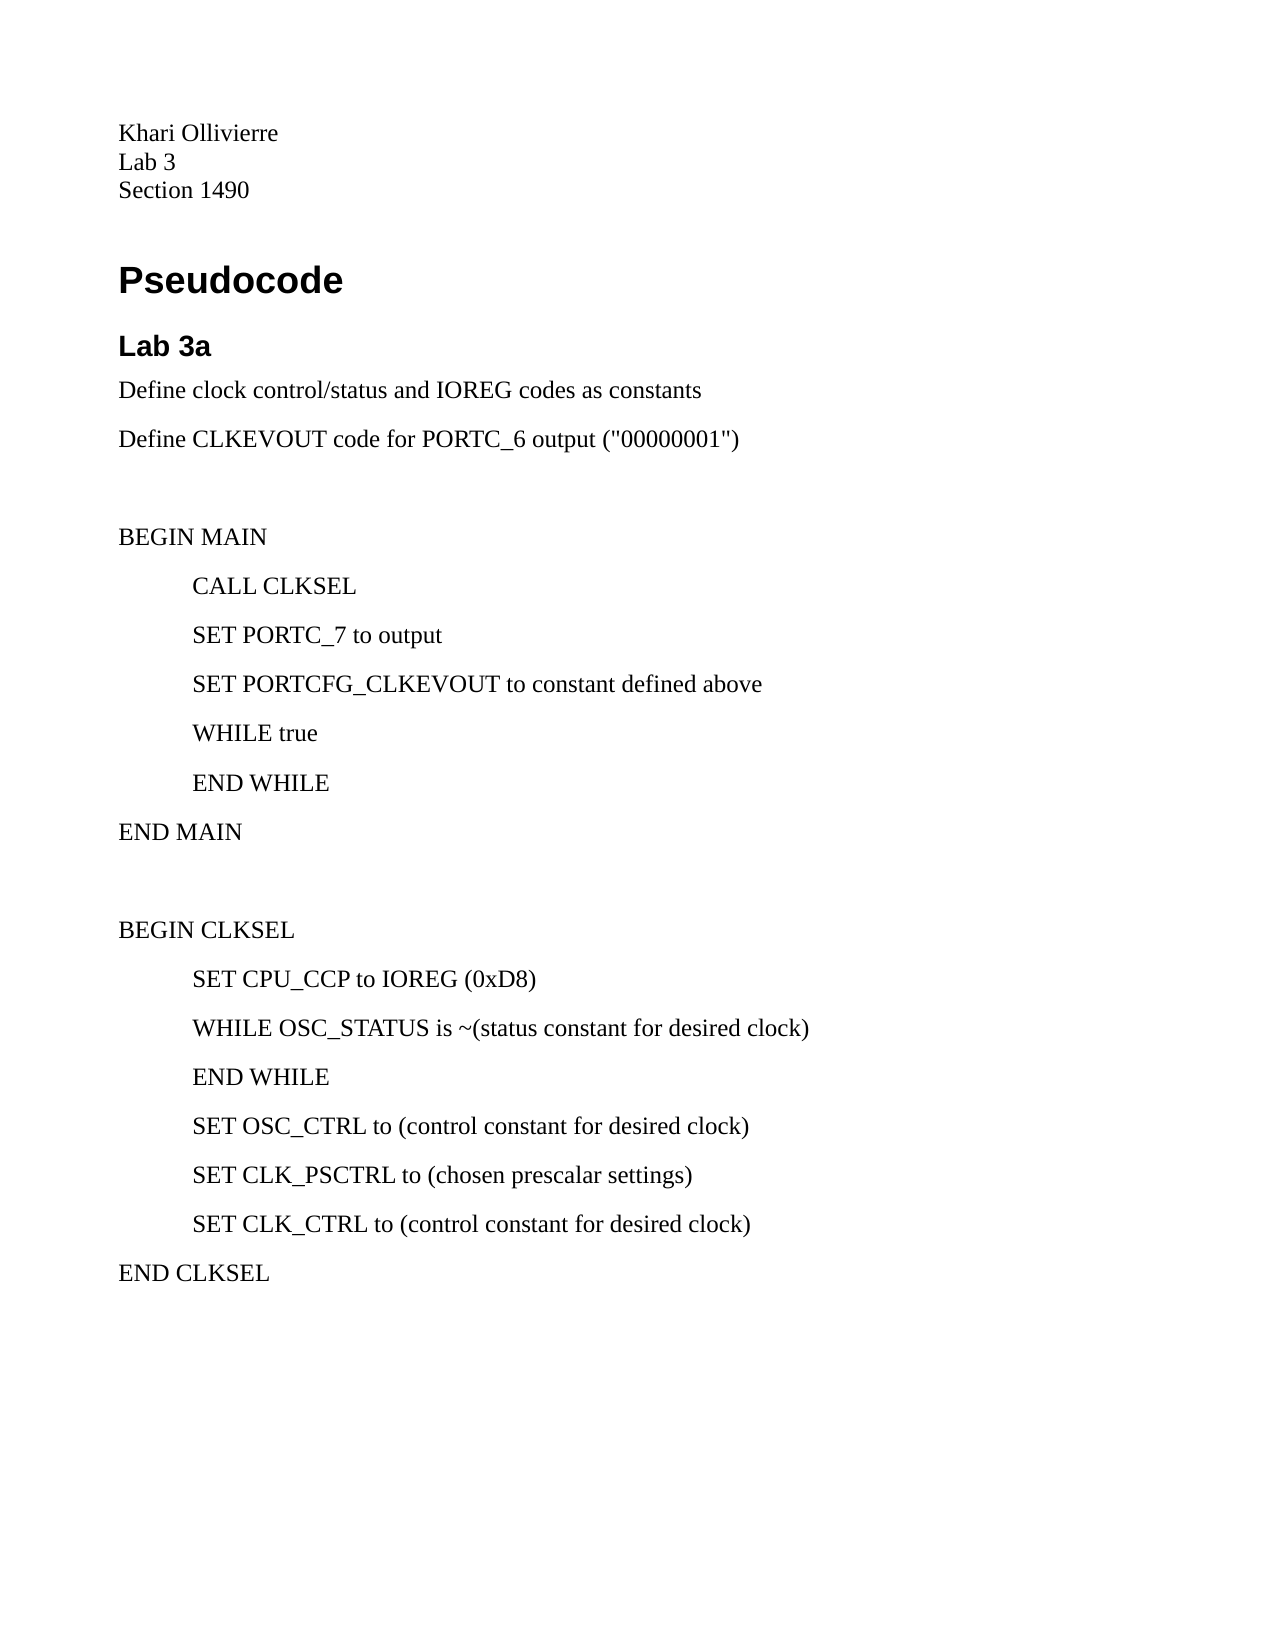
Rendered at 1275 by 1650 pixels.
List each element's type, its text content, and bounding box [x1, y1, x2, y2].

text SET CLK_CTRL to (control constant for desired clock) [118, 1209, 1157, 1238]
text WHILE true [118, 718, 1157, 747]
text END CLKSEL [118, 1258, 1157, 1287]
text BEGIN MAIN [118, 522, 1157, 551]
text CALL CLKSEL [118, 571, 1157, 600]
text SET PORTC_7 to output [118, 620, 1157, 649]
text SET OSC_CTRL to (control constant for desired clock) [118, 1111, 1157, 1140]
text SET CLK_PSCTRL to (chosen prescalar settings) [118, 1160, 1157, 1189]
text Define CLKEVOUT code for PORTC_6 output ("00000001") [118, 424, 1157, 453]
text END WHILE [118, 1062, 1157, 1091]
subtitle Lab 3a [118, 329, 1157, 363]
text BEGIN CLKSEL [118, 915, 1157, 943]
text SET CPU_CCP to IOREG (0xD8) [118, 964, 1157, 993]
text END MAIN [118, 817, 1157, 845]
text WHILE OSC_STATUS is ~(status constant for desired clock) [118, 1013, 1157, 1042]
text END WHILE [118, 768, 1157, 796]
text Khari Ollivierre [118, 118, 1157, 147]
text Lab 3 [118, 147, 1157, 176]
text Section 1490 [118, 176, 1157, 204]
text Define clock control/status and IOREG codes as constants [118, 375, 1157, 404]
subtitle Pseudocode [118, 258, 1157, 302]
text SET PORTCFG_CLKEVOUT to constant defined above [118, 669, 1157, 698]
